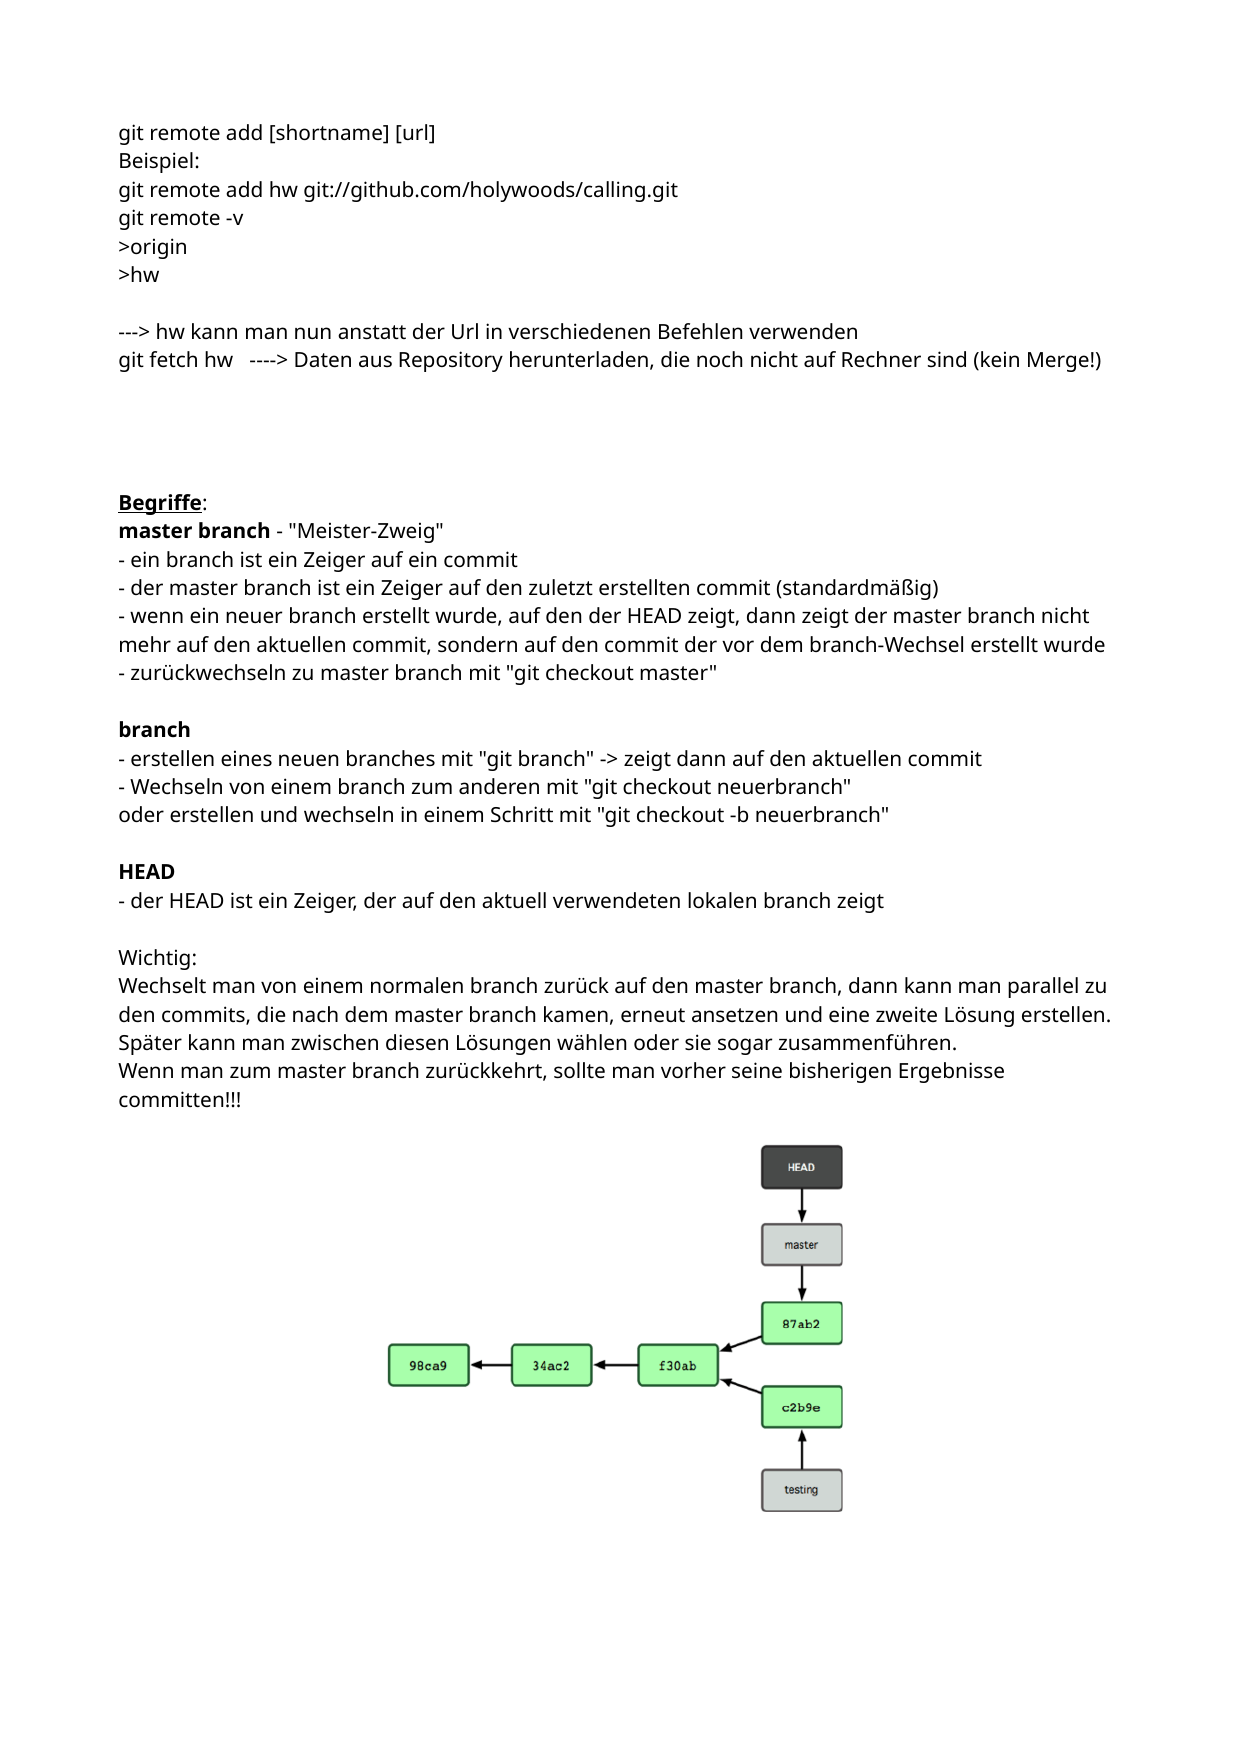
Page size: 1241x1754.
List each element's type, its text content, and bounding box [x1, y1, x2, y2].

text Wenn man zum master branch zurückkehrt, sollte man vorher seine bisherigen Ergebnisse committen!!! [118, 1057, 1122, 1113]
text oder erstellen und wechseln in einem Schritt mit "git checkout -b neuerbranch" [118, 801, 1122, 829]
text - wenn ein neuer branch erstellt wurde, auf den der HEAD zeigt, dann zeigt der master branch nicht mehr auf den aktuellen commit, sondern auf den commit der vor dem branch-Wechsel erstellt wurde [118, 602, 1122, 658]
text Wechselt man von einem normalen branch zurück auf den master branch, dann kann man parallel zu den commits, die nach dem master branch kamen, erneut ansetzen und eine zweite Lösung erstellen. [118, 971, 1122, 1028]
text Begriffe: [118, 488, 1122, 516]
text git remote -v [118, 203, 1122, 232]
text branch [118, 715, 1122, 744]
text HEAD [118, 857, 1122, 886]
text Beispiel: [118, 147, 1122, 175]
text - ein branch ist ein Zeiger auf ein commit [118, 545, 1122, 573]
text >hw [118, 260, 1122, 289]
text Später kann man zwischen diesen Lösungen wählen oder sie sogar zusammenführen. [118, 1028, 1122, 1057]
text - erstellen eines neuen branches mit "git branch" -> zeigt dann auf den aktuellen commit [118, 744, 1122, 772]
text - der master branch ist ein Zeiger auf den zuletzt erstellten commit (standardmäßig) [118, 573, 1122, 602]
text - zurückwechseln zu master branch mit "git checkout master" [118, 658, 1122, 687]
picture [386, 1144, 843, 1512]
text Wichtig: [118, 943, 1122, 971]
text git remote add [shortname] [url] [118, 118, 1122, 147]
text master branch - "Meister-Zweig" [118, 516, 1122, 545]
text - Wechseln von einem branch zum anderen mit "git checkout neuerbranch" [118, 772, 1122, 801]
text ---> hw kann man nun anstatt der Url in verschiedenen Befehlen verwenden [118, 317, 1122, 346]
text git remote add hw git://github.com/holywoods/calling.git [118, 175, 1122, 203]
text >origin [118, 232, 1122, 260]
text git fetch hw ----> Daten aus Repository herunterladen, die noch nicht auf Rechner sind (kein Merge!) [118, 346, 1122, 374]
text - der HEAD ist ein Zeiger, der auf den aktuell verwendeten lokalen branch zeigt [118, 886, 1122, 914]
